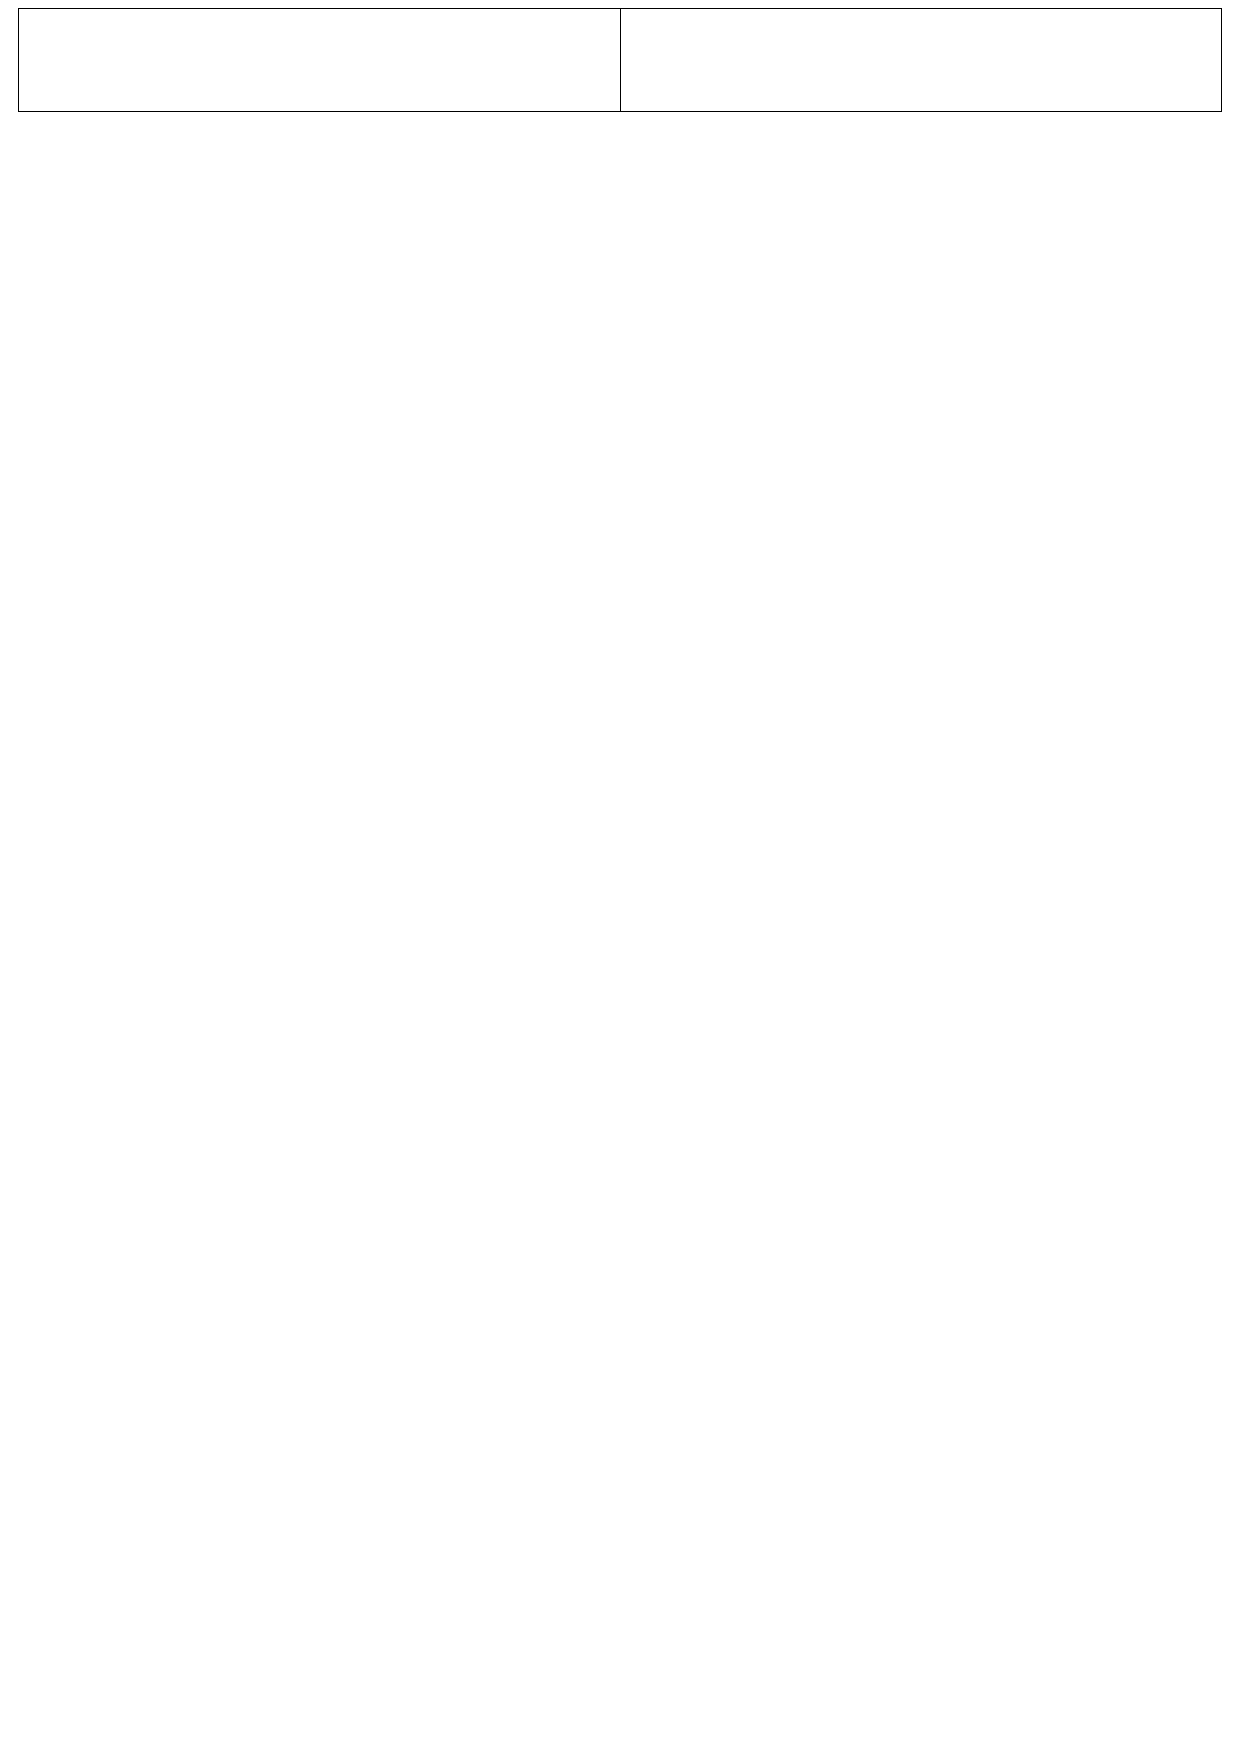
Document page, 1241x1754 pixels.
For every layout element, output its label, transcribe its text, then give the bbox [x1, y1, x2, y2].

table_cell 5D1 [19, 9, 620, 111]
table_cell 5D2 [621, 9, 1221, 111]
